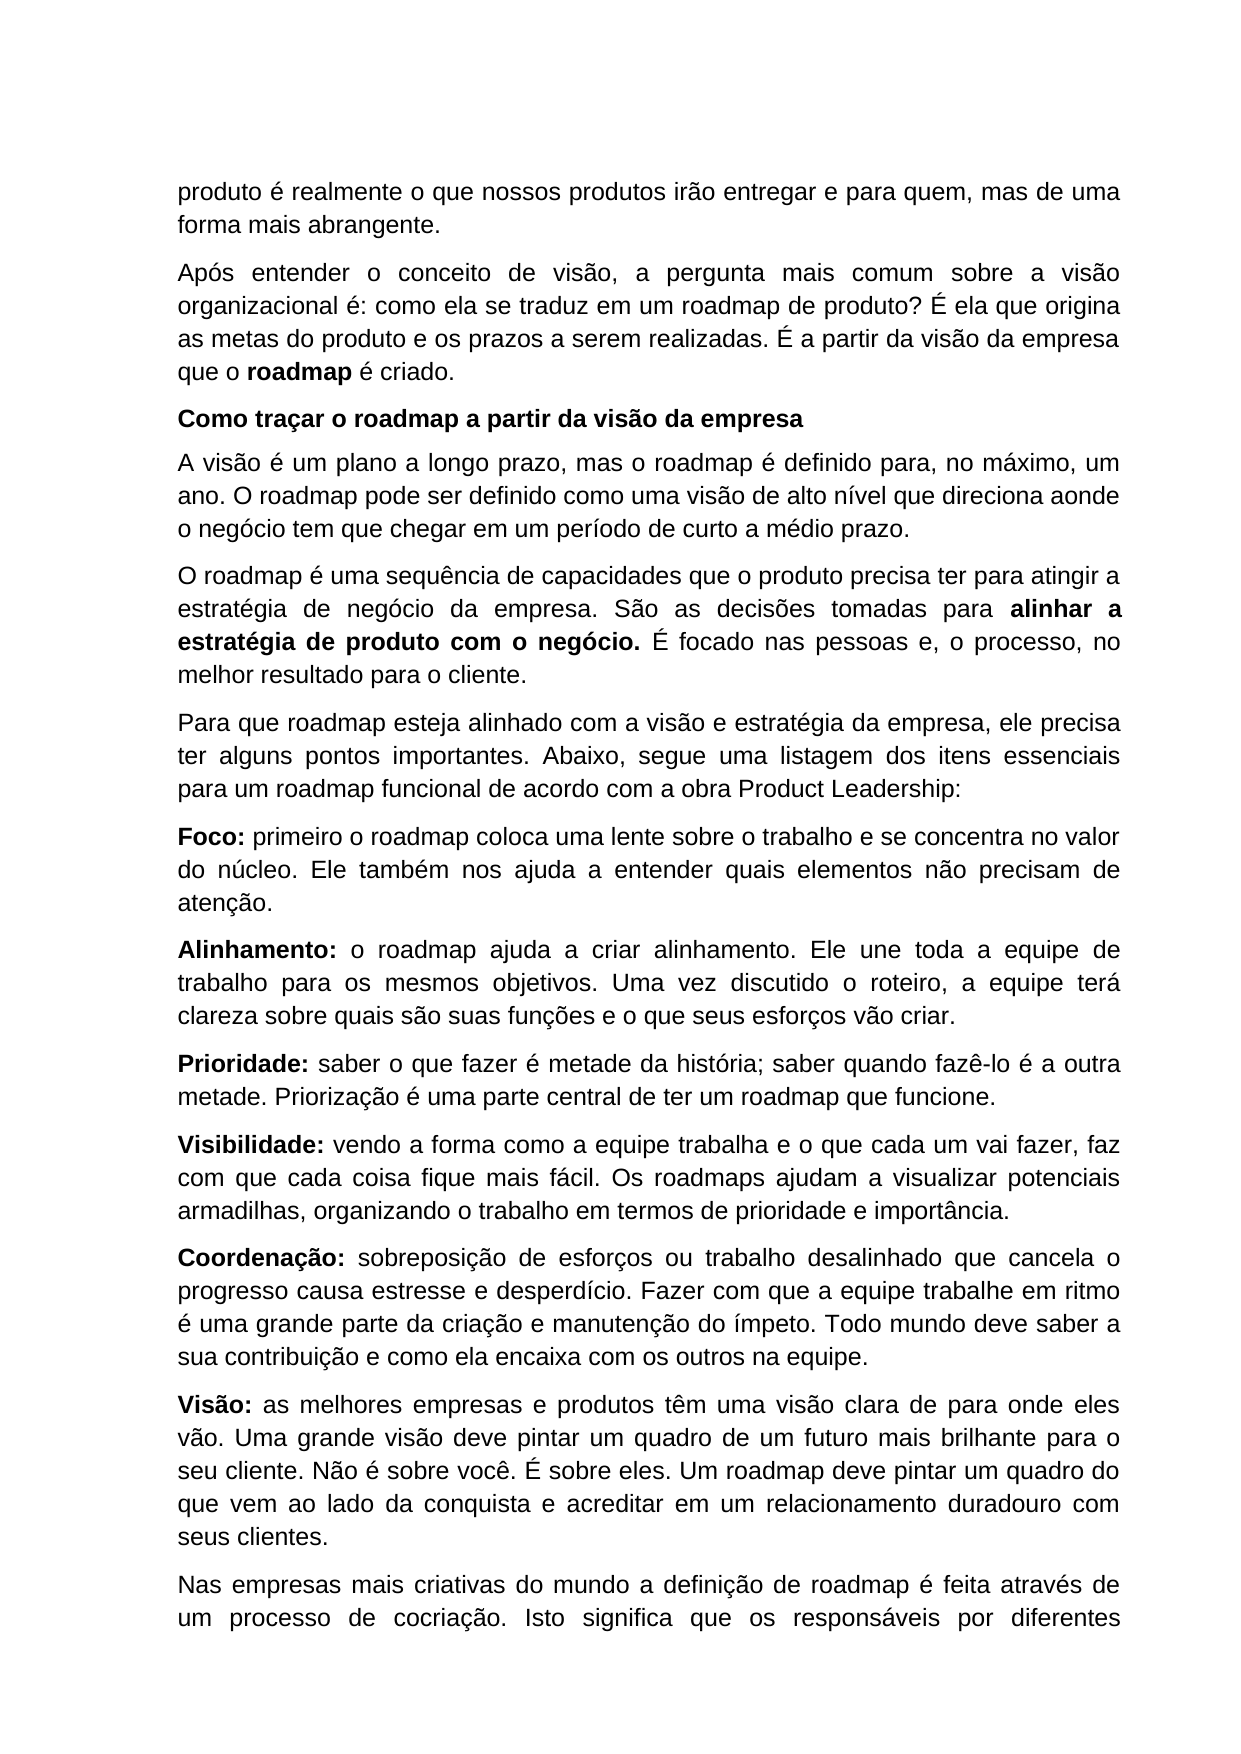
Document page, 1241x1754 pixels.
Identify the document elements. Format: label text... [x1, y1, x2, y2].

text produto é realmente o que nossos produtos irão entregar e para quem, mas de uma forma mais abrangente. [177, 177, 1122, 239]
text A visão é um plano a longo prazo, mas o roadmap é definido para, no máximo, um ano. O roadmap pode ser definido como uma visão de alto nível que direciona aonde o negócio tem que chegar em um período de curto a médio prazo. [177, 448, 1122, 542]
text Para que roadmap esteja alinhado com a visão e estratégia da empresa, ele precisa ter alguns pontos importantes. Abaixo, segue uma listagem dos itens essenciais para um roadmap funcional de acordo com a obra Product Leadership: [177, 708, 1122, 803]
text Coordenação: sobreposição de esforços ou trabalho desalinhado que cancela o progresso causa estresse e desperdício. Fazer com que a equipe trabalhe em ritmo é uma grande parte da criação e manutenção do ímpeto. Todo mundo deve saber a sua contribuição e como ela encaixa com os outros na equipe. [177, 1243, 1122, 1371]
text O roadmap é uma sequência de capacidades que o produto precisa ter para atingir a estratégia de negócio da empresa. São as decisões tomadas para alinhar a estratégia de produto com o negócio. É focado nas pessoas e, o processo, no melhor resultado para o cliente. [177, 561, 1122, 689]
text Alinhamento: o roadmap ajuda a criar alinhamento. Ele une toda a equipe de trabalho para os mesmos objetivos. Uma vez discutido o roteiro, a equipe terá clareza sobre quais são suas funções e o que seus esforços vão criar. [177, 935, 1122, 1030]
text Após entender o conceito de visão, a pergunta mais comum sobre a visão organizacional é: como ela se traduz em um roadmap de produto? É ela que origina as metas do produto e os prazos a serem realizadas. É a partir da visão da empresa que o roadmap é criado. [177, 258, 1122, 386]
text Visão: as melhores empresas e produtos têm uma visão clara de para onde eles vão. Uma grande visão deve pintar um quadro de um futuro mais brilhante para o seu cliente. Não é sobre você. É sobre eles. Um roadmap deve pintar um quadro do que vem ao lado da conquista e acreditar em um relacionamento duradouro com seus clientes. [177, 1390, 1122, 1551]
text Nas empresas mais criativas do mundo a definição de roadmap é feita através de um processo de cocriação. Isto significa que os responsáveis por diferentes [177, 1569, 1122, 1631]
text Foco: primeiro o roadmap coloca uma lente sobre o trabalho e se concentra no valor do núcleo. Ele também nos ajuda a entender quais elementos não precisam de atenção. [177, 822, 1122, 916]
subtitle Como traçar o roadmap a partir da visão da empresa [177, 404, 1122, 433]
text Visibilidade: vendo a forma como a equipe trabalha e o que cada um vai fazer, faz com que cada coisa fique mais fácil. Os roadmaps ajudam a visualizar potenciais armadilhas, organizando o trabalho em termos de prioridade e importância. [177, 1129, 1122, 1224]
text Prioridade: saber o que fazer é metade da história; saber quando fazê-lo é a outra metade. Priorização é uma parte central de ter um roadmap que funcione. [177, 1049, 1122, 1111]
